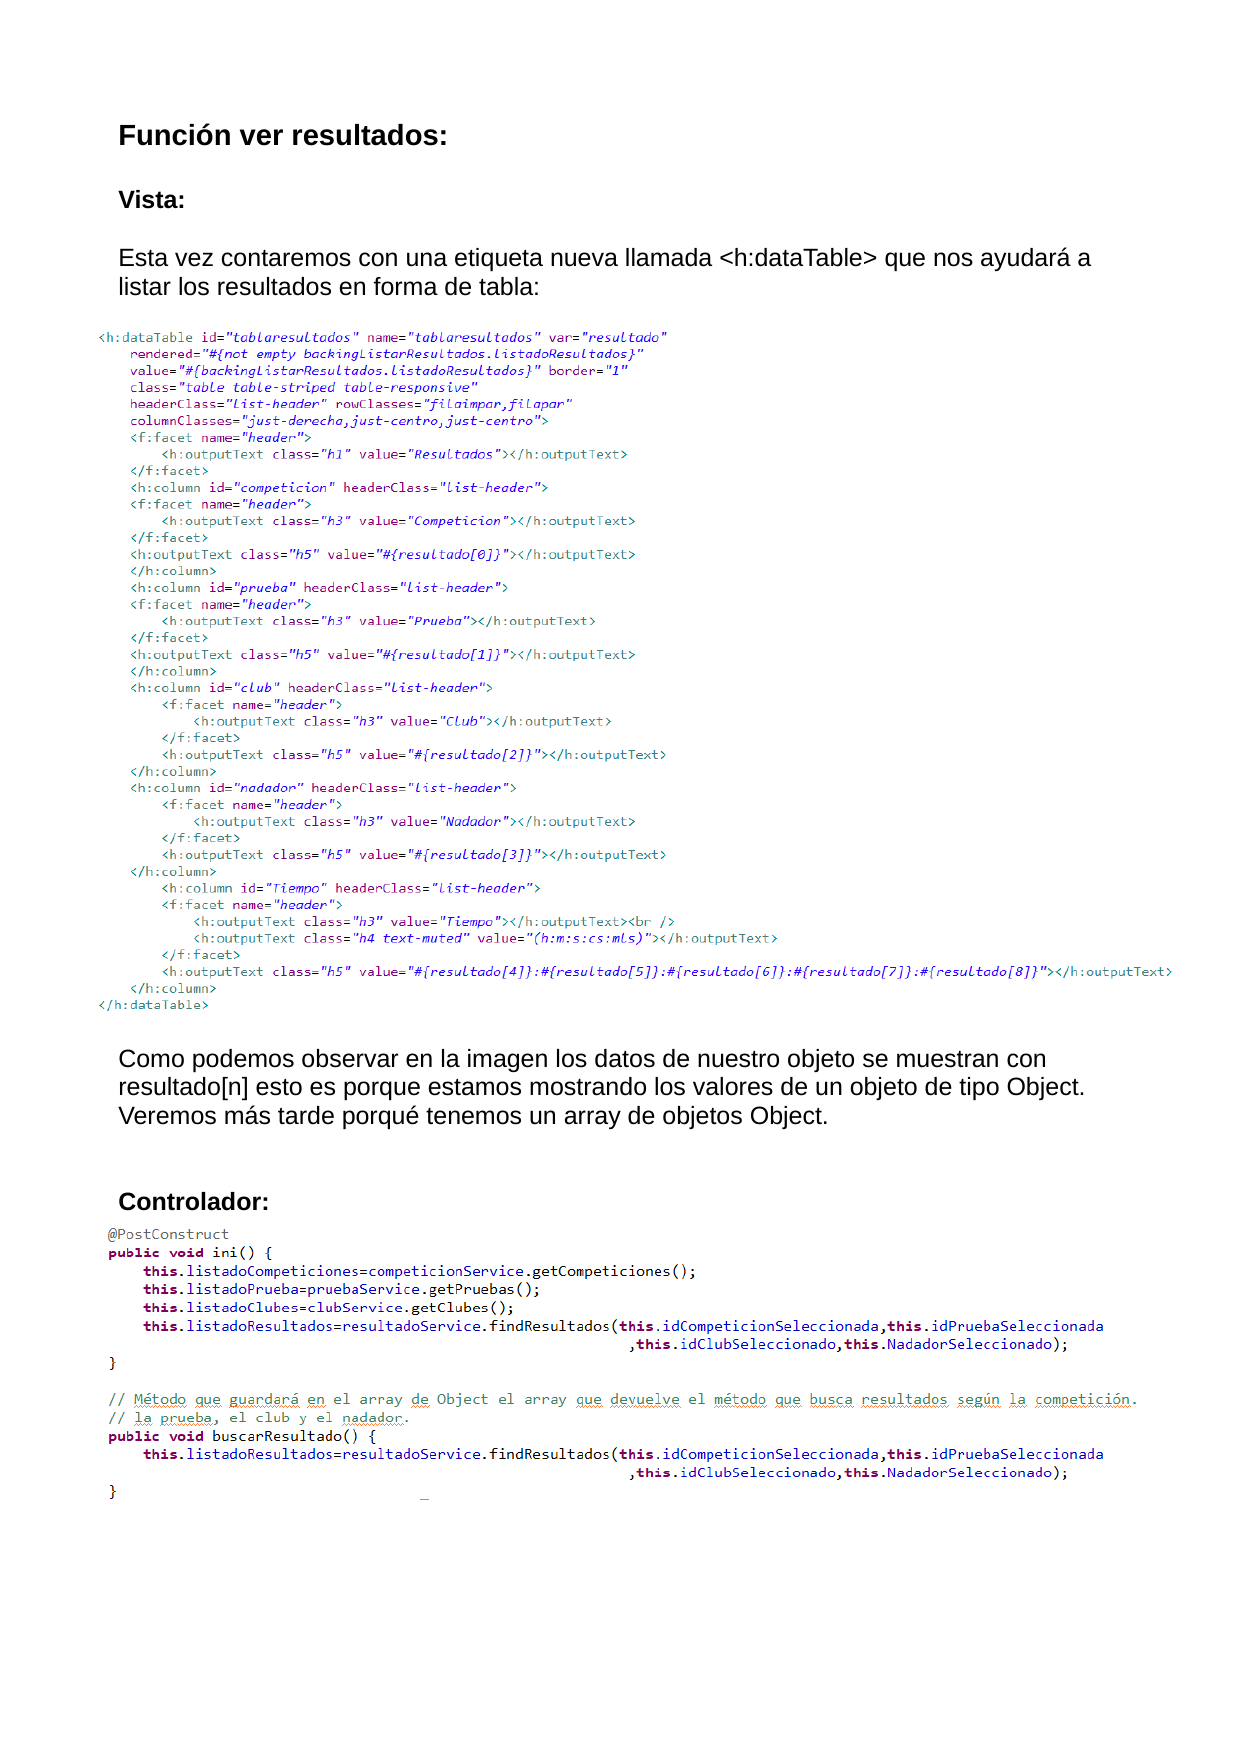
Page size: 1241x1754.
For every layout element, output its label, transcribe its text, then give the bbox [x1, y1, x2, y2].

picture [102, 1227, 1139, 1500]
picture [95, 328, 1177, 1015]
text Controlador: [118, 1187, 1122, 1216]
text Función ver resultados: [118, 118, 1122, 152]
text Como podemos observar en la imagen los datos de nuestro objeto se muestran con resultado[n] esto es porque estamos mostrando los valores de un objeto de tipo Object. Veremos más tarde porqué tenemos un array de objetos Object. [118, 1043, 1122, 1130]
text Vista: [118, 185, 1122, 214]
text Esta vez contaremos con una etiqueta nueva llamada <h:dataTable> que nos ayudará a listar los resultados en forma de tabla: [118, 243, 1122, 300]
